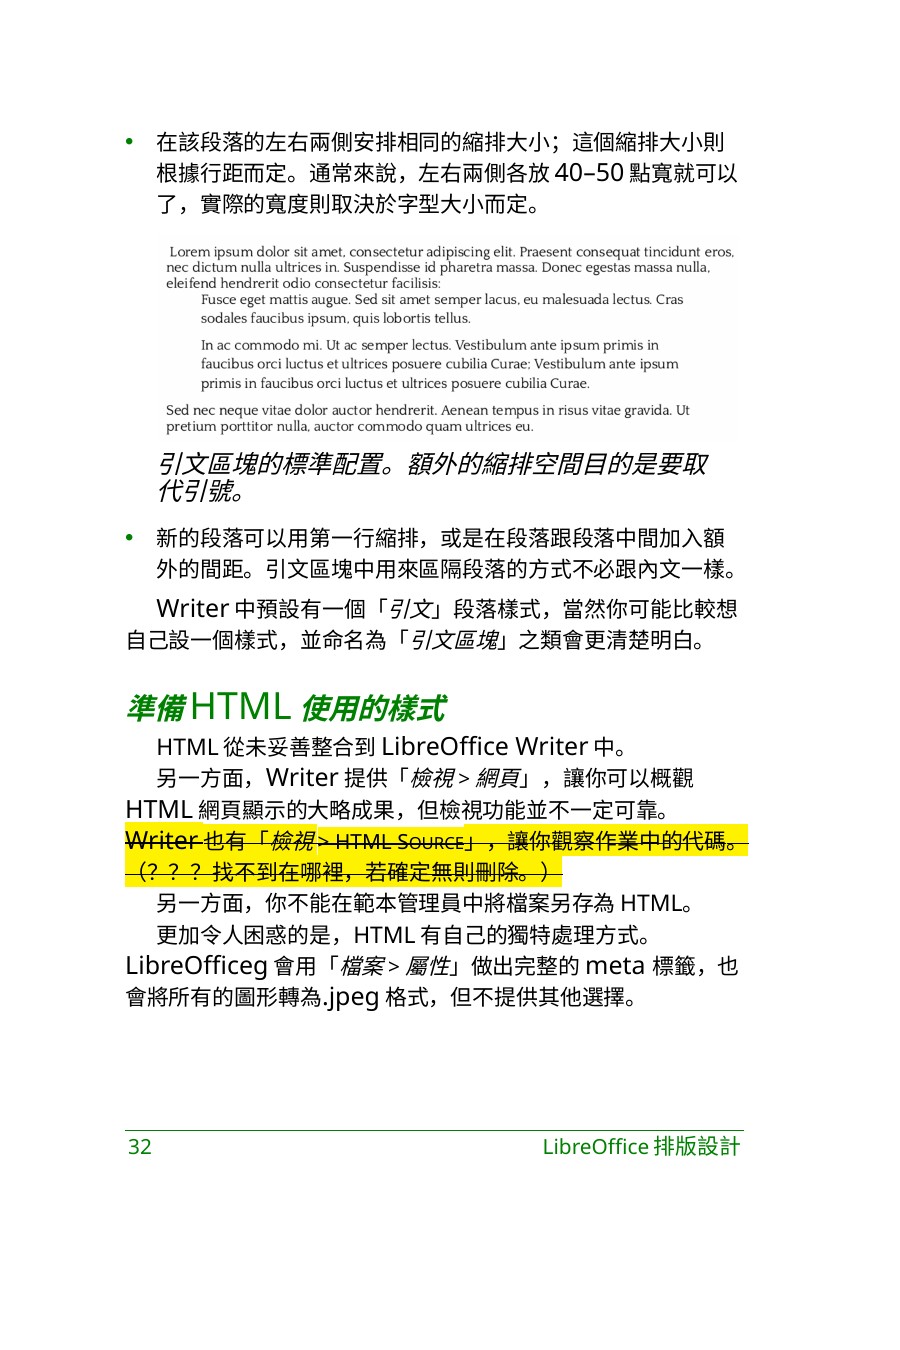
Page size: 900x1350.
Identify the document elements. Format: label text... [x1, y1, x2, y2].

subtitle 準備HTML使用的樣式 [125, 679, 744, 731]
text 更加令人困惑的是，HTML有自己的獨特處理方式。LibreOfficeg會用「檔案 > 屬性」做出完整的 meta 標籤，也會將所有的圖形轉為.jpeg格式，但不提供其他選擇。 [125, 918, 744, 1012]
table_cell 引文區塊的標準配置。額外的縮排空間目的是要取代引號。 [156, 444, 712, 506]
text 另一方面，Writer提供「檢視 > 網頁」，讓你可以概觀HTML網頁顯示的大略成果，但檢視功能並不一定可靠。Writer也有「檢視 > HTML Source」，讓你觀察作業中的代碼。（？？？找不到在哪裡，若確定無則刪除。） [125, 762, 744, 843]
list 在該段落的左右兩側安排相同的縮排大小；這個縮排大小則根據行距而定。通常來說，左右兩側各放40–50點寬就可以了，實際的寬度則取決於字型大小而定。 [125, 125, 744, 219]
picture [156, 234, 740, 442]
text 另一方面，Writer提供「檢視 > 網頁」，讓你可以概觀HTML網頁顯示的大略成果，但檢視功能並不一定可靠。Writer也有「檢視 > HTML Source」，讓你觀察作業中的代碼。（？？？找不到在哪裡，若確定無則刪除。） [125, 844, 744, 887]
text Writer中預設有一個「引文」段落樣式，當然你可能比較想自己設一個樣式，並命名為「引文區塊」之類會更清楚明白。 [125, 592, 744, 654]
list 新的段落可以用第一行縮排，或是在段落跟段落中間加入額外的間距。引文區塊中用來區隔段落的方式不必跟內文一樣。 [125, 521, 744, 584]
text 另一方面，你不能在範本管理員中將檔案另存為HTML。 [125, 887, 744, 918]
text HTML從未妥善整合到LibreOffice Writer中。 [125, 731, 744, 762]
